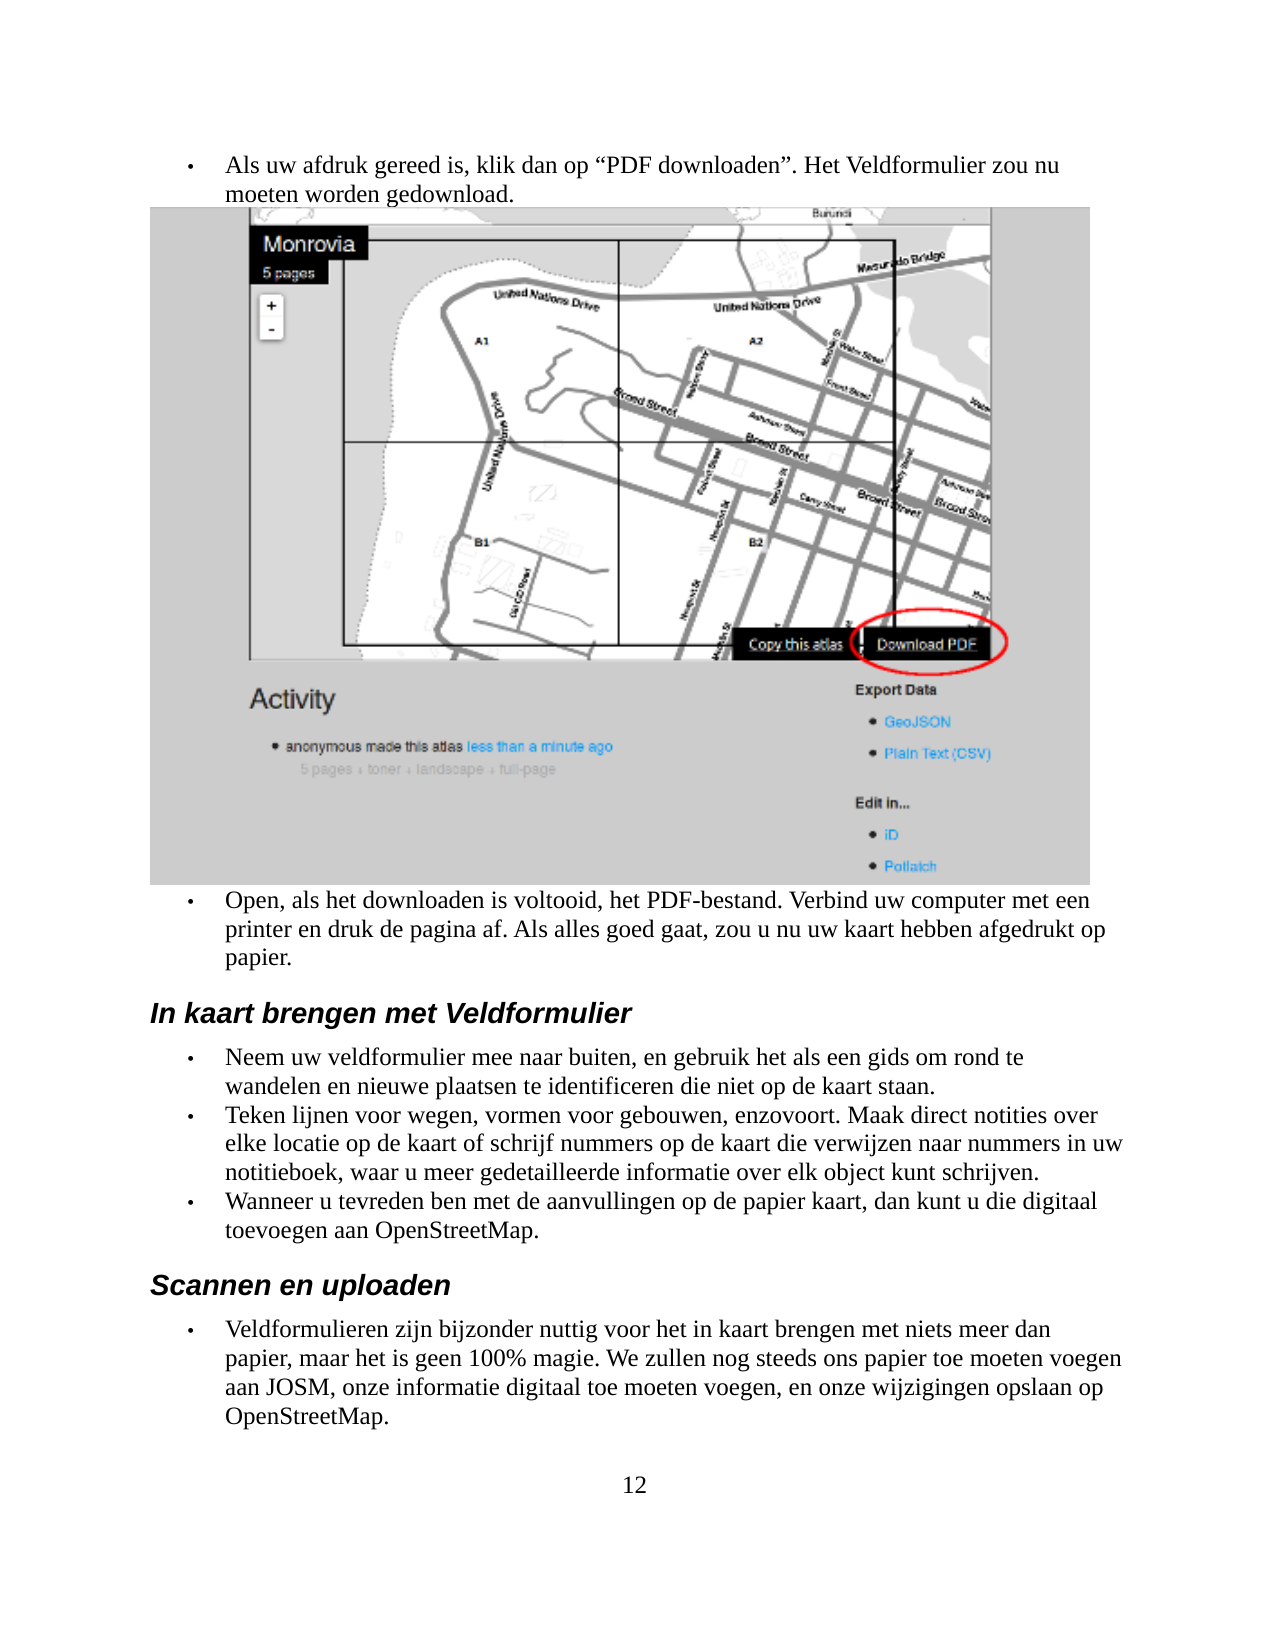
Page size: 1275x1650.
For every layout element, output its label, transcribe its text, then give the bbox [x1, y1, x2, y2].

list Veldformulieren zijn bijzonder nuttig voor het in kaart brengen met niets meer dan papier, maar het is geen 100% magie. We zullen nog steeds ons papier toe moeten voegen aan JOSM, onze informatie digitaal toe moeten voegen, en onze wijzigingen opslaan op OpenStreetMap. [187, 1314, 1125, 1429]
subtitle In kaart brengen met Veldformulier [150, 996, 1125, 1030]
list Als uw afdruk gereed is, klik dan op “PDF downloaden”. Het Veldformulier zou nu moeten worden gedownload. [187, 150, 1125, 207]
list Open, als het downloaden is voltooid, het PDF-bestand. Verbind uw computer met een printer en druk de pagina af. Als alles goed gaat, zou u nu uw kaart hebben afgedrukt op papier. [187, 885, 1125, 971]
subtitle Scannen en uploaden [150, 1268, 1125, 1302]
list Neem uw veldformulier mee naar buiten, en gebruik het als een gids om rond te wandelen en nieuwe plaatsen te identificeren die niet op de kaart staan. [187, 1042, 1125, 1100]
list Wanneer u tevreden ben met de aanvullingen op de papier kaart, dan kunt u die digitaal toevoegen aan OpenStreetMap. [187, 1186, 1125, 1243]
picture [150, 207, 1090, 885]
list Teken lijnen voor wegen, vormen voor gebouwen, enzovoort. Maak direct notities over elke locatie op de kaart of schrijf nummers op de kaart die verwijzen naar nummers in uw notitieboek, waar u meer gedetailleerde informatie over elk object kunt schrijven. [187, 1100, 1125, 1186]
